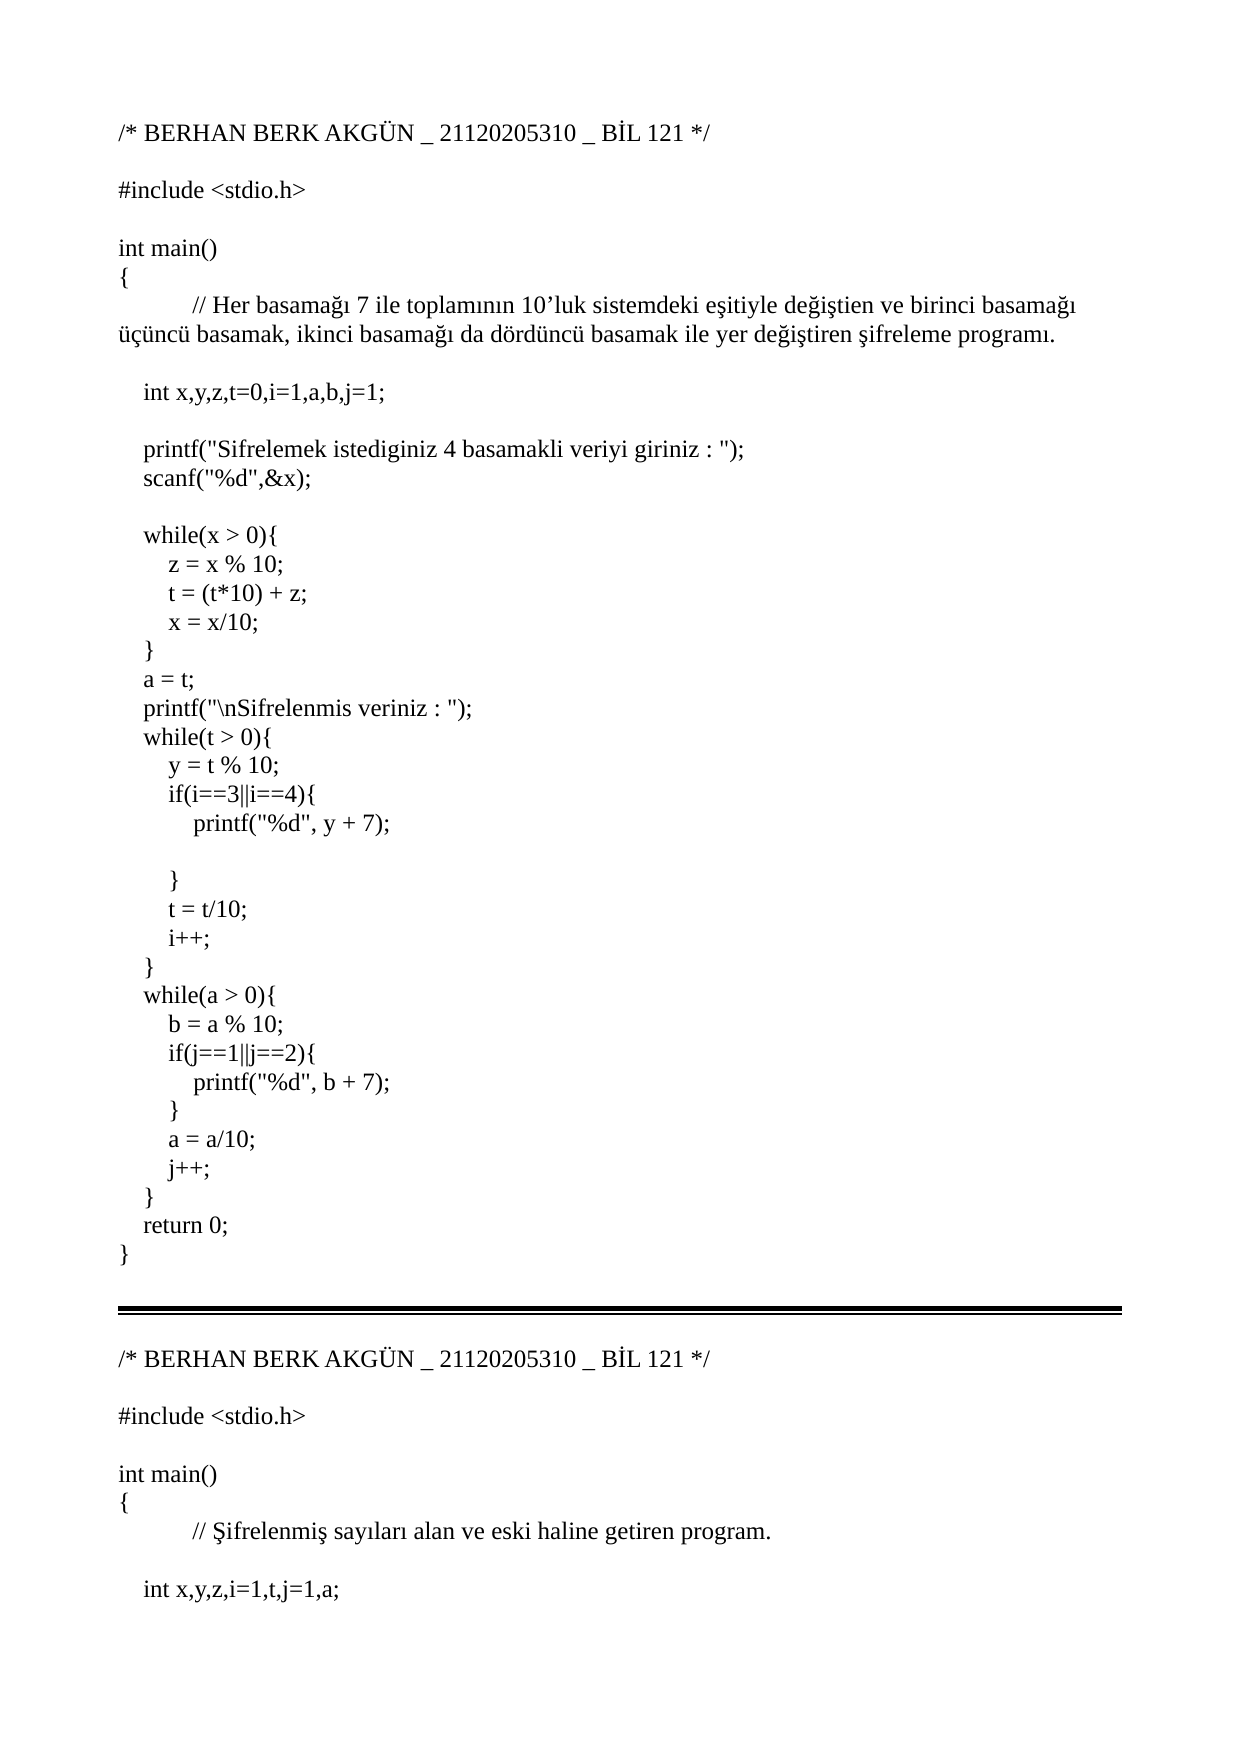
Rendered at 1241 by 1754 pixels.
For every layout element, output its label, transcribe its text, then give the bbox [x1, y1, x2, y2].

text while(x > 0){ [118, 521, 1122, 549]
text while(a > 0){ [118, 981, 1122, 1009]
text { [118, 262, 1122, 291]
text return 0; [118, 1211, 1122, 1239]
text } [118, 866, 1122, 894]
text j++; [118, 1153, 1122, 1182]
text printf("%d", b + 7); [118, 1067, 1122, 1096]
text printf("\nSifrelenmis veriniz : "); [118, 693, 1122, 722]
text int x,y,z,i=1,t,j=1,a; [118, 1574, 1122, 1602]
text } [118, 1239, 1122, 1268]
text #include <stdio.h> [118, 1401, 1122, 1430]
text } [118, 636, 1122, 664]
text i++; [118, 923, 1122, 952]
text // Şifrelenmiş sayıları alan ve eski haline getiren program. [118, 1516, 1122, 1545]
text if(i==3||i==4){ [118, 779, 1122, 808]
text b = a % 10; [118, 1009, 1122, 1038]
text scanf("%d",&x); [118, 463, 1122, 492]
text printf("Sifrelemek istediginiz 4 basamakli veriyi giriniz : "); [118, 434, 1122, 463]
text int x,y,z,t=0,i=1,a,b,j=1; [118, 377, 1122, 406]
text z = x % 10; [118, 549, 1122, 578]
text printf("%d", y + 7); [118, 808, 1122, 837]
text while(t > 0){ [118, 722, 1122, 751]
text { [118, 1487, 1122, 1516]
text a = t; [118, 664, 1122, 693]
text /* BERHAN BERK AKGÜN _ 21120205310 _ BİL 121 */ [118, 118, 1122, 147]
text x = x/10; [118, 607, 1122, 636]
text a = a/10; [118, 1124, 1122, 1153]
text int main() [118, 1459, 1122, 1487]
text int main() [118, 233, 1122, 262]
text t = t/10; [118, 894, 1122, 923]
text // Her basamağı 7 ile toplamının 10’luk sistemdeki eşitiyle değiştien ve birinci basamağı üçüncü basamak, ikinci basamağı da dördüncü basamak ile yer değiştiren şifreleme programı. [118, 291, 1122, 348]
text #include <stdio.h> [118, 176, 1122, 204]
text /* BERHAN BERK AKGÜN _ 21120205310 _ BİL 121 */ [118, 1344, 1122, 1372]
text if(j==1||j==2){ [118, 1038, 1122, 1067]
text } [118, 1182, 1122, 1211]
text } [118, 1096, 1122, 1124]
text y = t % 10; [118, 751, 1122, 779]
text t = (t*10) + z; [118, 578, 1122, 607]
text } [118, 952, 1122, 981]
